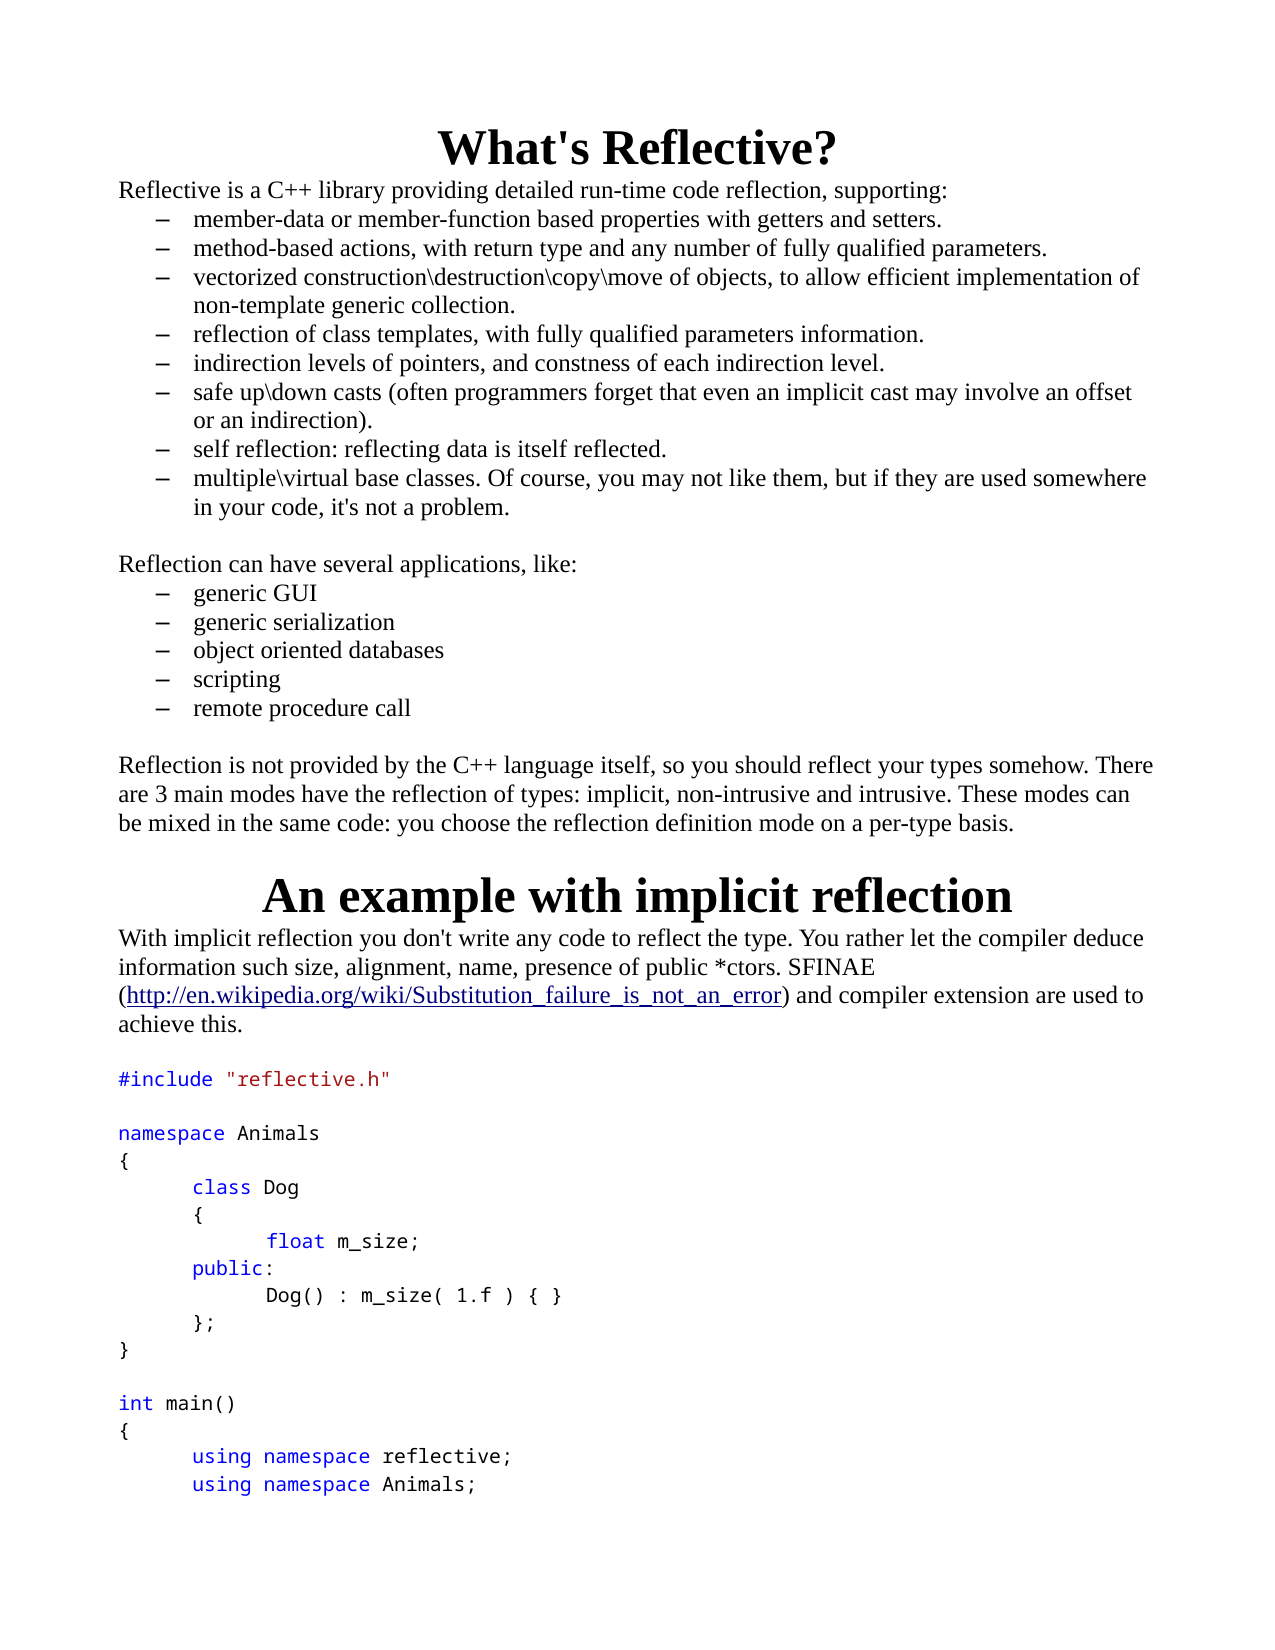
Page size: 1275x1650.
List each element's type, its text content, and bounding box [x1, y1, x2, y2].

list member-data or member-function based properties with getters and setters. [156, 204, 1157, 233]
text { [118, 1146, 1157, 1173]
list safe up\down casts (often programmers forget that even an implicit cast may involve an offset or an indirection). [156, 377, 1157, 434]
text int main() [118, 1389, 1157, 1416]
list generic serialization [156, 607, 1157, 636]
text Reflection is not provided by the C++ language itself, so you should reflect your types somehow. There are 3 main modes have the reflection of types: implicit, non-intrusive and intrusive. These modes can be mixed in the same code: you choose the reflection definition mode on a per-type basis. [118, 751, 1157, 837]
text namespace Animals [118, 1119, 1157, 1146]
text }; [118, 1308, 1157, 1335]
text float m_size; [118, 1227, 1157, 1254]
text An example with implicit reflection [118, 866, 1157, 923]
list multiple\virtual base classes. Of course, you may not like them, but if they are used somewhere in your code, it's not a problem. [156, 463, 1157, 521]
list scripting [156, 664, 1157, 693]
list self reflection: reflecting data is itself reflected. [156, 434, 1157, 463]
text public: [118, 1254, 1157, 1281]
list vectorized construction\destruction\copy\move of objects, to allow efficient implementation of non-template generic collection. [156, 262, 1157, 319]
list method-based actions, with return type and any number of fully qualified parameters. [156, 233, 1157, 262]
text } [118, 1335, 1157, 1362]
list remote procedure call [156, 693, 1157, 722]
list indirection levels of pointers, and constness of each indirection level. [156, 348, 1157, 377]
text { [118, 1416, 1157, 1443]
text using namespace reflective; [118, 1443, 1157, 1470]
text { [118, 1200, 1157, 1227]
list generic GUI [156, 578, 1157, 607]
list reflection of class templates, with fully qualified parameters information. [156, 319, 1157, 348]
text With implicit reflection you don't write any code to reflect the type. You rather let the compiler deduce information such size, alignment, name, presence of public *ctors. SFINAE (http://en.wikipedia.org/wiki/Substitution_failure_is_not_an_error) and compiler extension are used to achieve this. [118, 923, 1157, 1038]
text Dog() : m_size( 1.f ) { } [118, 1281, 1157, 1308]
text Reflection can have several applications, like: [118, 549, 1157, 578]
text What's Reflective? [118, 118, 1157, 176]
text Reflective is a C++ library providing detailed run-time code reflection, supporting: [118, 176, 1157, 204]
text using namespace Animals; [118, 1470, 1157, 1497]
list object oriented databases [156, 636, 1157, 664]
text #include "reflective.h" [118, 1065, 1157, 1092]
text class Dog [118, 1173, 1157, 1200]
